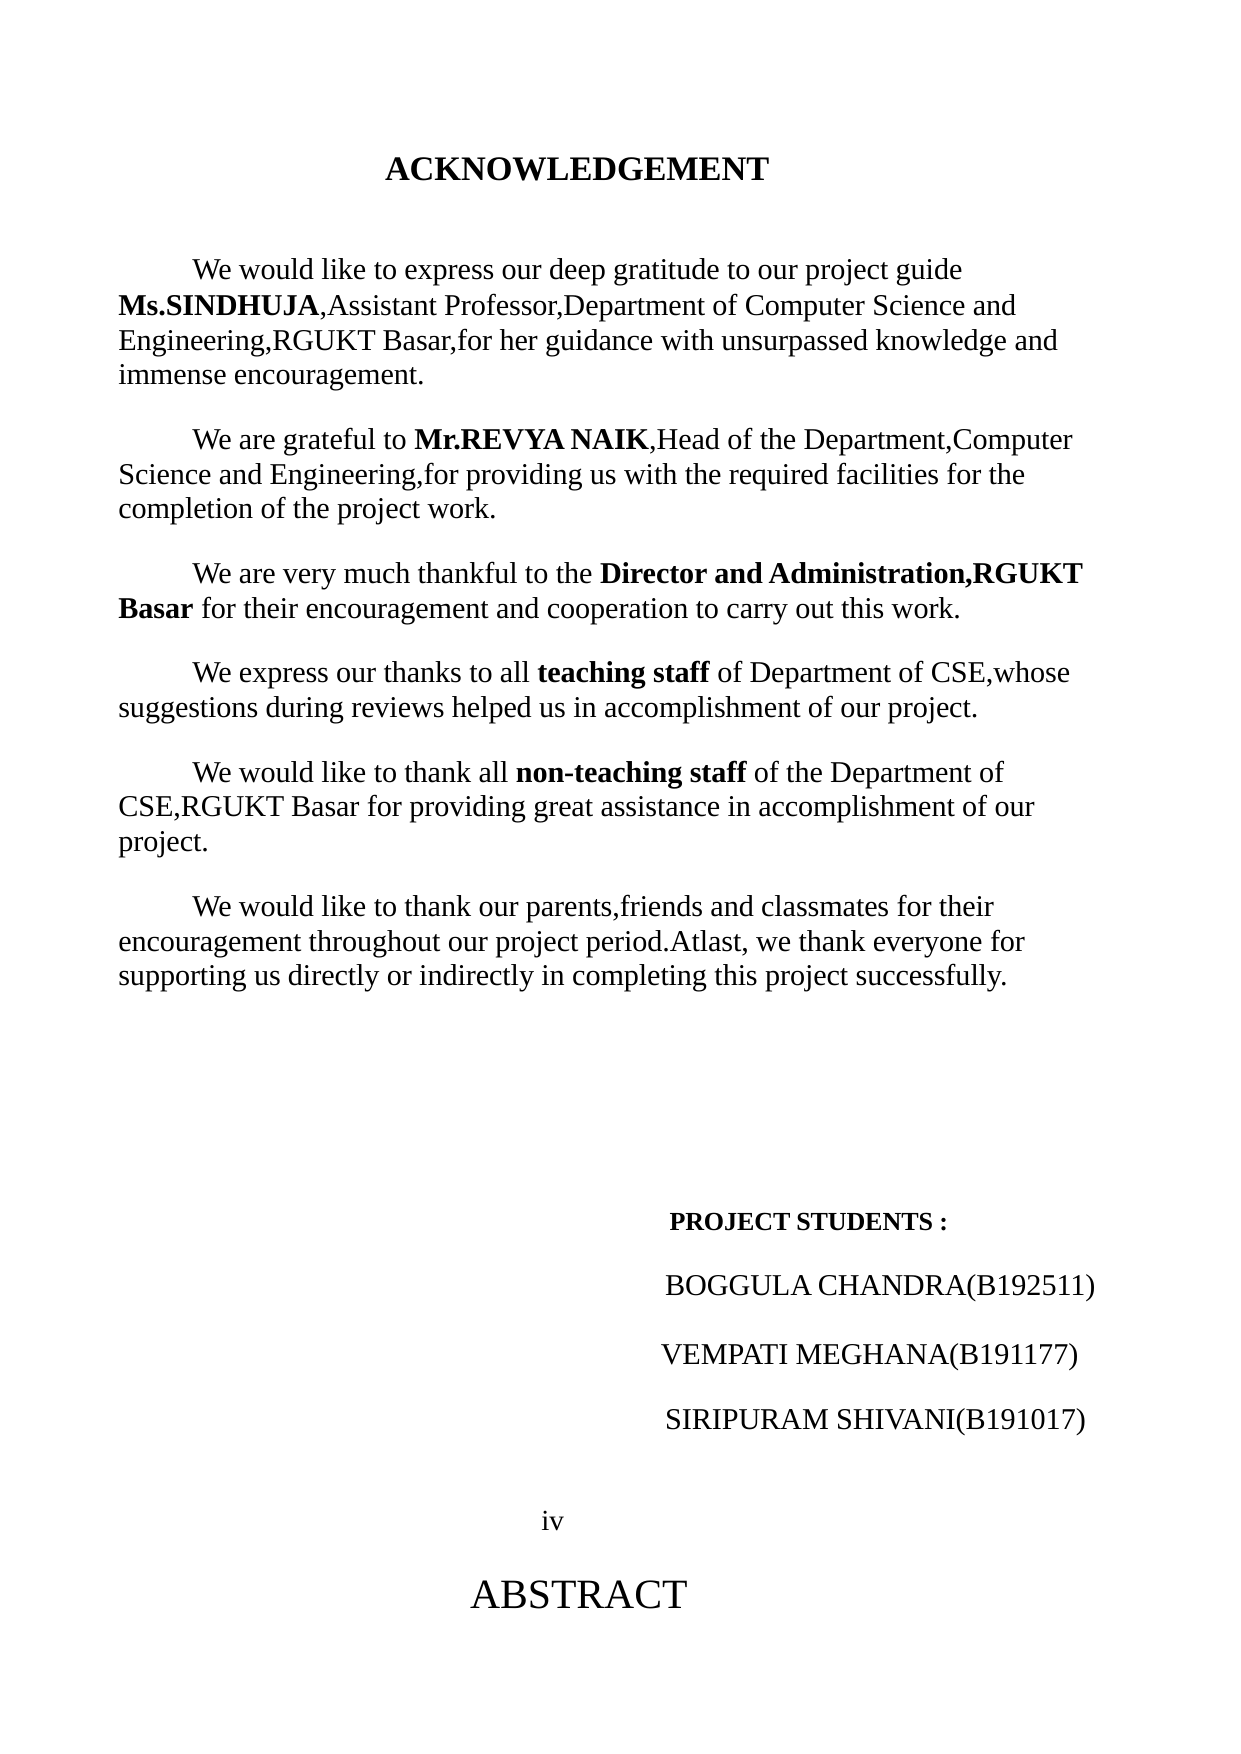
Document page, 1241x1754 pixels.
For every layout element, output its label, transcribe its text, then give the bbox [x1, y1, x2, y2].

text We express our thanks to all teaching staff of Department of CSE,whose suggestions during reviews helped us in accomplishment of our project. [118, 654, 1122, 724]
text We would like to thank our parents,friends and classmates for their encouragement throughout our project period.Atlast, we thank everyone for supporting us directly or indirectly in completing this project successfully. [118, 888, 1122, 992]
text PROJECT STUDENTS : [118, 1202, 1122, 1237]
text BOGGULA CHANDRA(B192511) [118, 1267, 1122, 1301]
text ABSTRACT [118, 1570, 1122, 1618]
text ACKNOWLEDGEMENT [118, 148, 1122, 188]
text We are grateful to Mr.REVYA NAIK,Head of the Department,Computer Science and Engineering,for providing us with the required facilities for the completion of the project work. [118, 421, 1122, 525]
text VEMPATI MEGHANA(B191177) [118, 1336, 1122, 1371]
text We would like to thank all non-teaching staff of the Department of CSE,RGUKT Basar for providing great assistance in accomplishment of our project. [118, 754, 1122, 858]
text We would like to express our deep gratitude to our project guide Ms.SINDHUJA,Assistant Professor,Department of Computer Science and Engineering,RGUKT Basar,for her guidance with unsurpassed knowledge and immense encouragement. [118, 248, 1122, 391]
text SIRIPURAM SHIVANI(B191017) [118, 1401, 1122, 1436]
text iv [118, 1503, 1122, 1536]
text We are very much thankful to the Director and Administration,RGUKT Basar for their encouragement and cooperation to carry out this work. [118, 555, 1122, 624]
